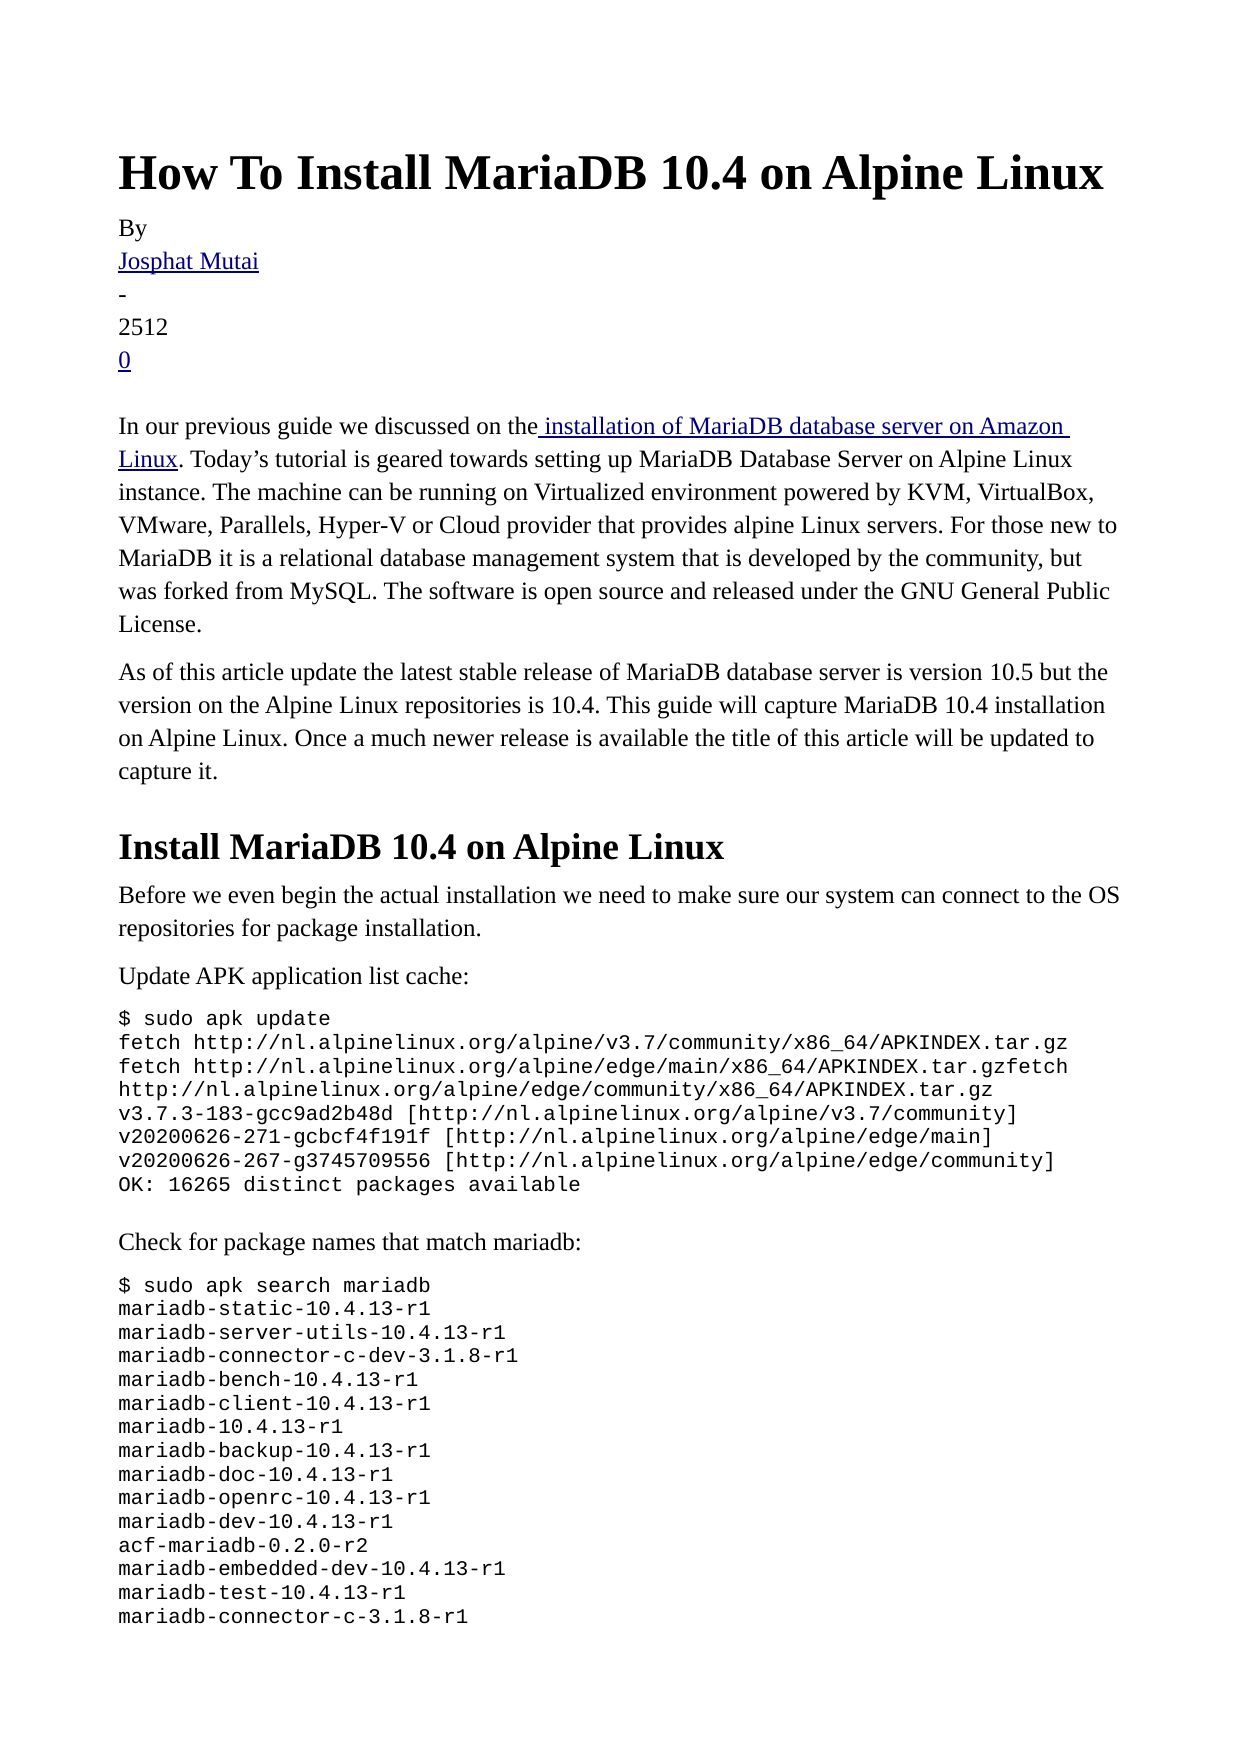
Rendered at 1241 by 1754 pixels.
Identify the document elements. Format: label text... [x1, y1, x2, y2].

text mariadb-10.4.13-r1 [118, 1416, 1122, 1440]
text 2512 [118, 312, 1122, 341]
text $ sudo apk update [118, 1008, 1122, 1032]
text mariadb-dev-10.4.13-r1 [118, 1511, 1122, 1535]
text OK: 16265 distinct packages available [118, 1174, 1122, 1197]
text mariadb-server-utils-10.4.13-r1 [118, 1322, 1122, 1346]
subtitle Install MariaDB 10.4 on Alpine Linux [118, 824, 1122, 868]
text As of this article update the latest stable release of MariaDB database server is version 10.5 but the version on the Alpine Linux repositories is 10.4. This guide will capture MariaDB 10.4 installation on Alpine Linux. Once a much newer release is available the title of this article will be updated to capture it. [118, 657, 1122, 785]
text mariadb-client-10.4.13-r1 [118, 1393, 1122, 1416]
text Update APK application list cache: [118, 961, 1122, 989]
text Josphat Mutai [118, 246, 1122, 275]
text v20200626-267-g3745709556 [http://nl.alpinelinux.org/alpine/edge/community] [118, 1150, 1122, 1174]
text mariadb-static-10.4.13-r1 [118, 1298, 1122, 1322]
text Check for package names that match mariadb: [118, 1227, 1122, 1256]
text mariadb-connector-c-dev-3.1.8-r1 [118, 1346, 1122, 1369]
text mariadb-connector-c-3.1.8-r1 [118, 1606, 1122, 1629]
subtitle How To Install MariaDB 10.4 on Alpine Linux [118, 143, 1122, 201]
text $ sudo apk search mariadb [118, 1274, 1122, 1298]
text mariadb-doc-10.4.13-r1 [118, 1464, 1122, 1487]
text mariadb-openrc-10.4.13-r1 [118, 1487, 1122, 1511]
text mariadb-bench-10.4.13-r1 [118, 1369, 1122, 1393]
text 0 [118, 345, 1122, 374]
text In our previous guide we discussed on the installation of MariaDB database server on Amazon Linux. Today’s tutorial is geared towards setting up MariaDB Database Server on Alpine Linux instance. The machine can be running on Virtualized environment powered by KVM, VirtualBox, VMware, Parallels, Hyper-V or Cloud provider that provides alpine Linux servers. For those new to MariaDB it is a relational database management system that is developed by the community, but was forked from MySQL. The software is open source and released under the GNU General Public License. [118, 411, 1122, 638]
text Before we even begin the actual installation we need to make sure our system can connect to the OS repositories for package installation. [118, 880, 1122, 942]
text By [118, 213, 1122, 242]
text acf-mariadb-0.2.0-r2 [118, 1535, 1122, 1558]
text fetch http://nl.alpinelinux.org/alpine/edge/main/x86_64/APKINDEX.tar.gzfetch http://nl.alpinelinux.org/alpine/edge/community/x86_64/APKINDEX.tar.gz [118, 1056, 1122, 1103]
text mariadb-backup-10.4.13-r1 [118, 1440, 1122, 1464]
text mariadb-embedded-dev-10.4.13-r1 [118, 1558, 1122, 1582]
text mariadb-test-10.4.13-r1 [118, 1582, 1122, 1606]
text v20200626-271-gcbcf4f191f [http://nl.alpinelinux.org/alpine/edge/main] [118, 1127, 1122, 1150]
text v3.7.3-183-gcc9ad2b48d [http://nl.alpinelinux.org/alpine/v3.7/community] [118, 1103, 1122, 1127]
text - [118, 279, 1122, 308]
text fetch http://nl.alpinelinux.org/alpine/v3.7/community/x86_64/APKINDEX.tar.gz [118, 1032, 1122, 1056]
